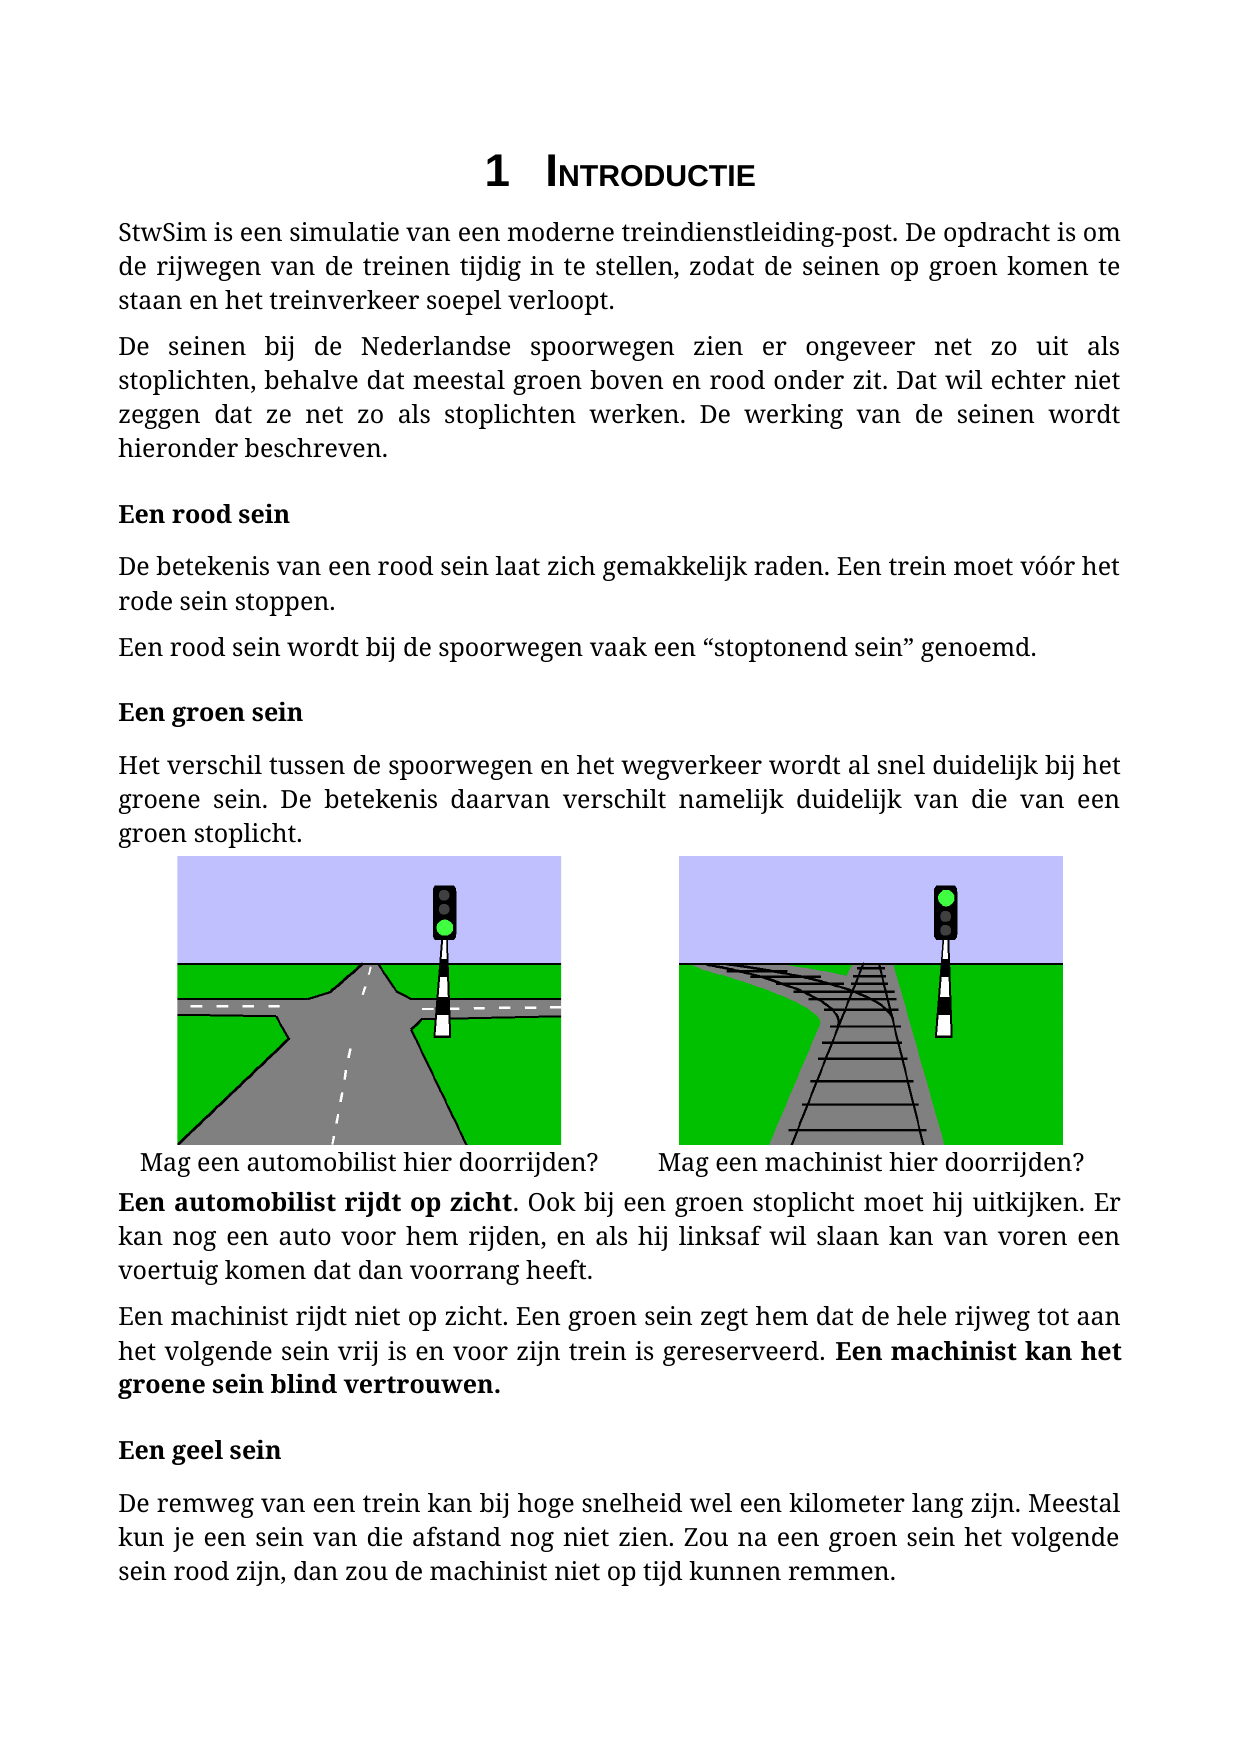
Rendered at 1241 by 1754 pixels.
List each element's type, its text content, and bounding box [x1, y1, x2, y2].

text StwSim is een simulatie van een moderne treindienstleiding-post. De opdracht is om de rijwegen van de treinen tijdig in te stellen, zodat de seinen op groen komen te staan en het treinverkeer soepel verloopt. [118, 214, 1122, 316]
text Een machinist rijdt niet op zicht. Een groen sein zegt hem dat de hele rijweg tot aan het volgende sein vrij is en voor zijn trein is gereserveerd. Een machinist kan het groene sein blind vertrouwen. [118, 1299, 1122, 1401]
text Het verschil tussen de spoorwegen en het wegverkeer wordt al snel duidelijk bij het groene sein. De betekenis daarvan verschilt namelijk duidelijk van die van een groen stoplicht. [118, 748, 1122, 850]
subtitle Een geel sein [118, 1433, 1122, 1467]
subtitle Introductie [118, 143, 1122, 196]
table_header [562, 856, 620, 1144]
text De betekenis van een rood sein laat zich gemakkelijk raden. Een trein moet vóór het rode sein stoppen. [118, 549, 1122, 617]
table_header [118, 856, 177, 1144]
text Een rood sein wordt bij de spoorwegen vaak een “stoptonend sein” genoemd. [118, 629, 1122, 664]
table_header [1063, 856, 1122, 1144]
text Een automobilist rijdt op zicht. Ook bij een groen stoplicht moet hij uitkijken. Er kan nog een auto voor hem rijden, en als hij linksaf wil slaan kan van voren een voertuig komen dat dan voorrang heeft. [118, 1184, 1122, 1287]
table_header [620, 856, 679, 1144]
subtitle Een groen sein [118, 695, 1122, 729]
table_cell Mag een automobilist hier doorrijden? [118, 1145, 620, 1178]
subtitle Een rood sein [118, 497, 1122, 531]
text De seinen bij de Nederlandse spoorwegen zien er ongeveer net zo uit als stoplichten, behalve dat meestal groen boven en rood onder zit. Dat wil echter niet zeggen dat ze net zo als stoplichten werken. De werking van de seinen wordt hieronder beschreven. [118, 329, 1122, 465]
text De remweg van een trein kan bij hoge snelheid wel een kilometer lang zijn. Meestal kun je een sein van die afstand nog niet zien. Zou na een groen sein het volgende sein rood zijn, dan zou de machinist niet op tijd kunnen remmen. [118, 1485, 1122, 1587]
table_cell Mag een machinist hier doorrijden? [620, 1145, 1122, 1178]
